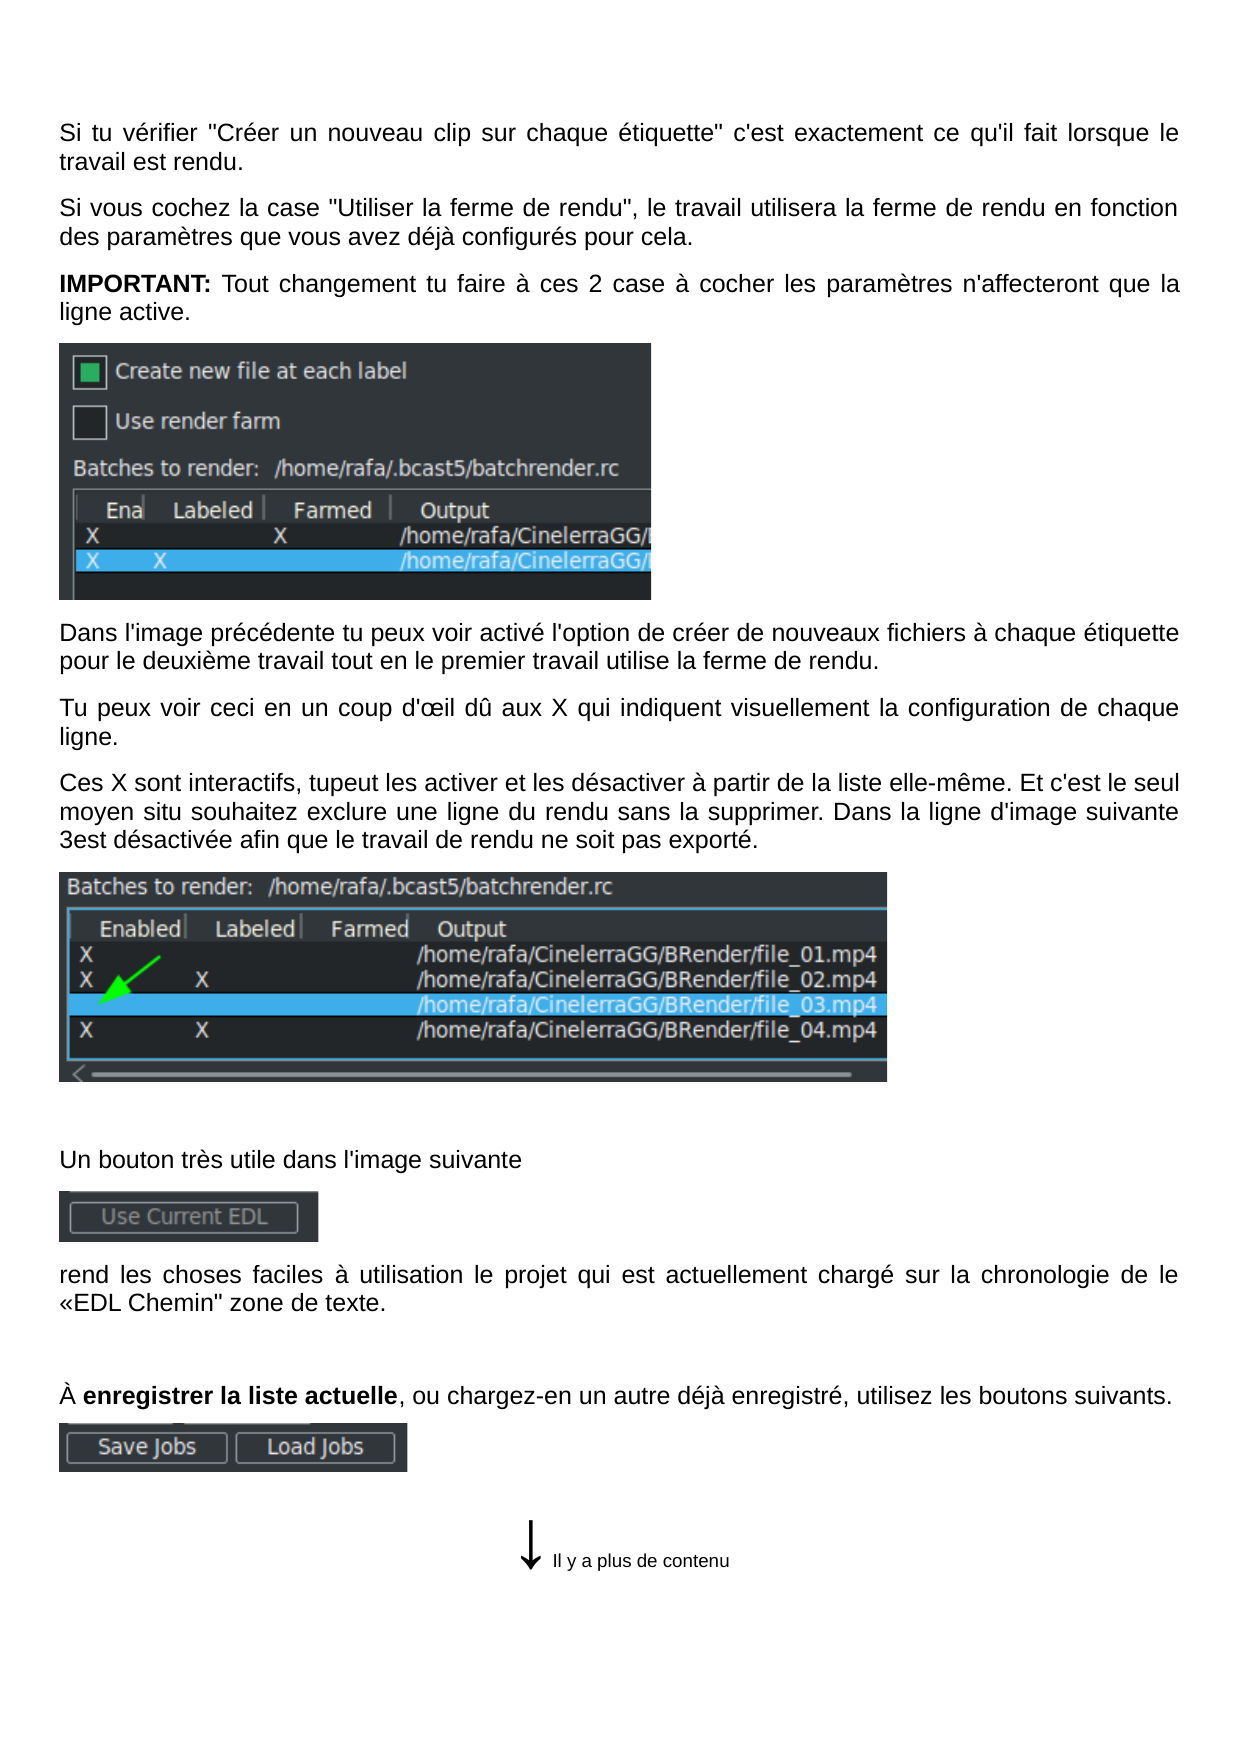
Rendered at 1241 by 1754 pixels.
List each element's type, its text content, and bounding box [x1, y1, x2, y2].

text rend les choses faciles à utilisation le projet qui est actuellement chargé sur la chronologie de le «EDL Chemin" zone de texte. [59, 1192, 1181, 1317]
picture [59, 1191, 319, 1242]
text IMPORTANT: Tout changement tu faire à ces 2 case à cocher les paramètres n'affecteront que la ligne active. [59, 268, 1181, 326]
text Si vous cochez la case "Utiliser la ferme de rendu", le travail utilisera la ferme de rendu en fonction des paramètres que vous avez déjà configurés pour cela. [59, 193, 1181, 251]
text Tu peux voir ceci en un coup d'œil dû aux X qui indiquent visuellement la configuration de chaque ligne. [59, 693, 1181, 750]
picture [59, 872, 888, 1082]
text À enregistrer la liste actuelle, ou chargez-en un autre déjà enregistré, utilisez les boutons suivants. [59, 1381, 1181, 1410]
text Un bouton très utile dans l'image suivante [59, 1145, 1181, 1174]
picture [59, 1423, 408, 1472]
picture [59, 343, 652, 600]
text Dans l'image précédente tu peux voir activé l'option de créer de nouveaux fichiers à chaque étiquette pour le deuxième travail tout en le premier travail utilise la ferme de rendu. [59, 344, 1181, 675]
text Ces X sont interactifs, tupeut les activer et les désactiver à partir de la liste elle-même. Et c'est le seul moyen situ souhaitez exclure une ligne du rendu sans la supprimer. Dans la ligne d'image suivante 3est désactivée afin que le travail de rendu ne soit pas exporté. [59, 768, 1181, 854]
subtitle ↓Il y a plus de contenu [59, 1453, 1181, 1586]
text Si tu vérifier "Créer un nouveau clip sur chaque étiquette" c'est exactement ce qu'il fait lorsque le travail est rendu. [59, 118, 1181, 176]
